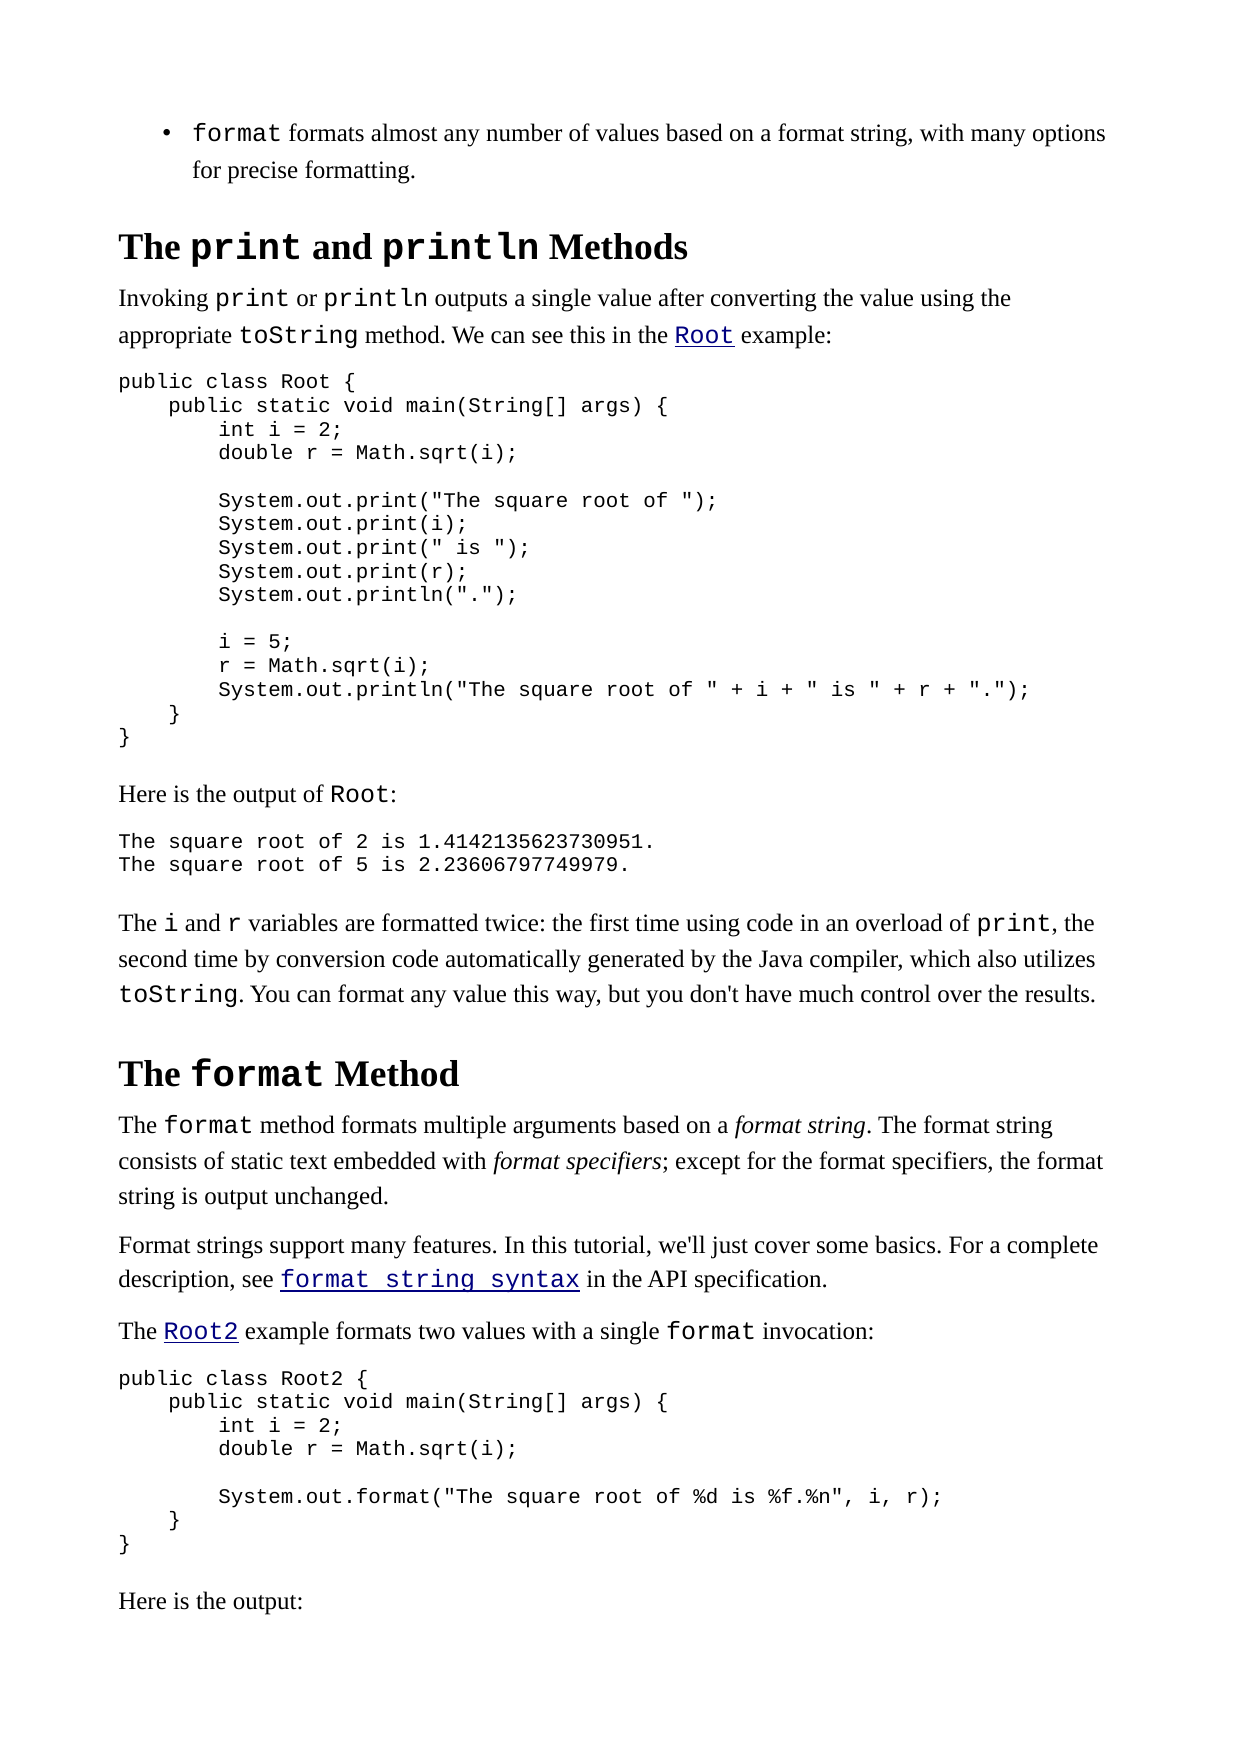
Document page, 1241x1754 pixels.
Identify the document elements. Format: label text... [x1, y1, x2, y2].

text double r = Math.sqrt(i); [118, 442, 1122, 466]
text System.out.format("The square root of %d is %f.%n", i, r); [118, 1486, 1122, 1509]
text double r = Math.sqrt(i); [118, 1438, 1122, 1462]
text int i = 2; [118, 1415, 1122, 1438]
text public static void main(String[] args) { [118, 1391, 1122, 1415]
text Invoking print or println outputs a single value after converting the value using the appropriate toString method. We can see this in the Root example: [118, 283, 1122, 351]
text System.out.print(" is "); [118, 537, 1122, 561]
text The square root of 5 is 2.23606797749979. [118, 854, 1122, 878]
subtitle The print and println Methods [118, 224, 1122, 271]
text System.out.println("The square root of " + i + " is " + r + "."); [118, 679, 1122, 702]
text } [118, 702, 1122, 726]
text System.out.print(i); [118, 513, 1122, 537]
text public class Root2 { [118, 1367, 1122, 1391]
text int i = 2; [118, 419, 1122, 442]
text Here is the output of Root: [118, 779, 1122, 810]
text i = 5; [118, 632, 1122, 655]
text Format strings support many features. In this tutorial, we'll just cover some basics. For a complete description, see format string syntax in the API specification. [118, 1230, 1122, 1295]
text } [118, 726, 1122, 750]
text The format method formats multiple arguments based on a format string. The format string consists of static text embedded with format specifiers; except for the format specifiers, the format string is output unchanged. [118, 1110, 1122, 1209]
text } [118, 1533, 1122, 1557]
text The Root2 example formats two values with a single format invocation: [118, 1316, 1122, 1347]
text System.out.println("."); [118, 584, 1122, 608]
text } [118, 1509, 1122, 1533]
text System.out.print(r); [118, 561, 1122, 584]
text public static void main(String[] args) { [118, 395, 1122, 419]
text System.out.print("The square root of "); [118, 490, 1122, 513]
text The square root of 2 is 1.4142135623730951. [118, 831, 1122, 854]
text public class Root { [118, 371, 1122, 395]
text Here is the output: [118, 1586, 1122, 1615]
text The i and r variables are formatted twice: the first time using code in an overload of print, the second time by conversion code automatically generated by the Java compiler, which also utilizes toString. You can format any value this way, but you don't have much control over the results. [118, 908, 1122, 1009]
list format formats almost any number of values based on a format string, with many options for precise formatting. [162, 118, 1122, 183]
text r = Math.sqrt(i); [118, 655, 1122, 679]
subtitle The format Method [118, 1051, 1122, 1097]
